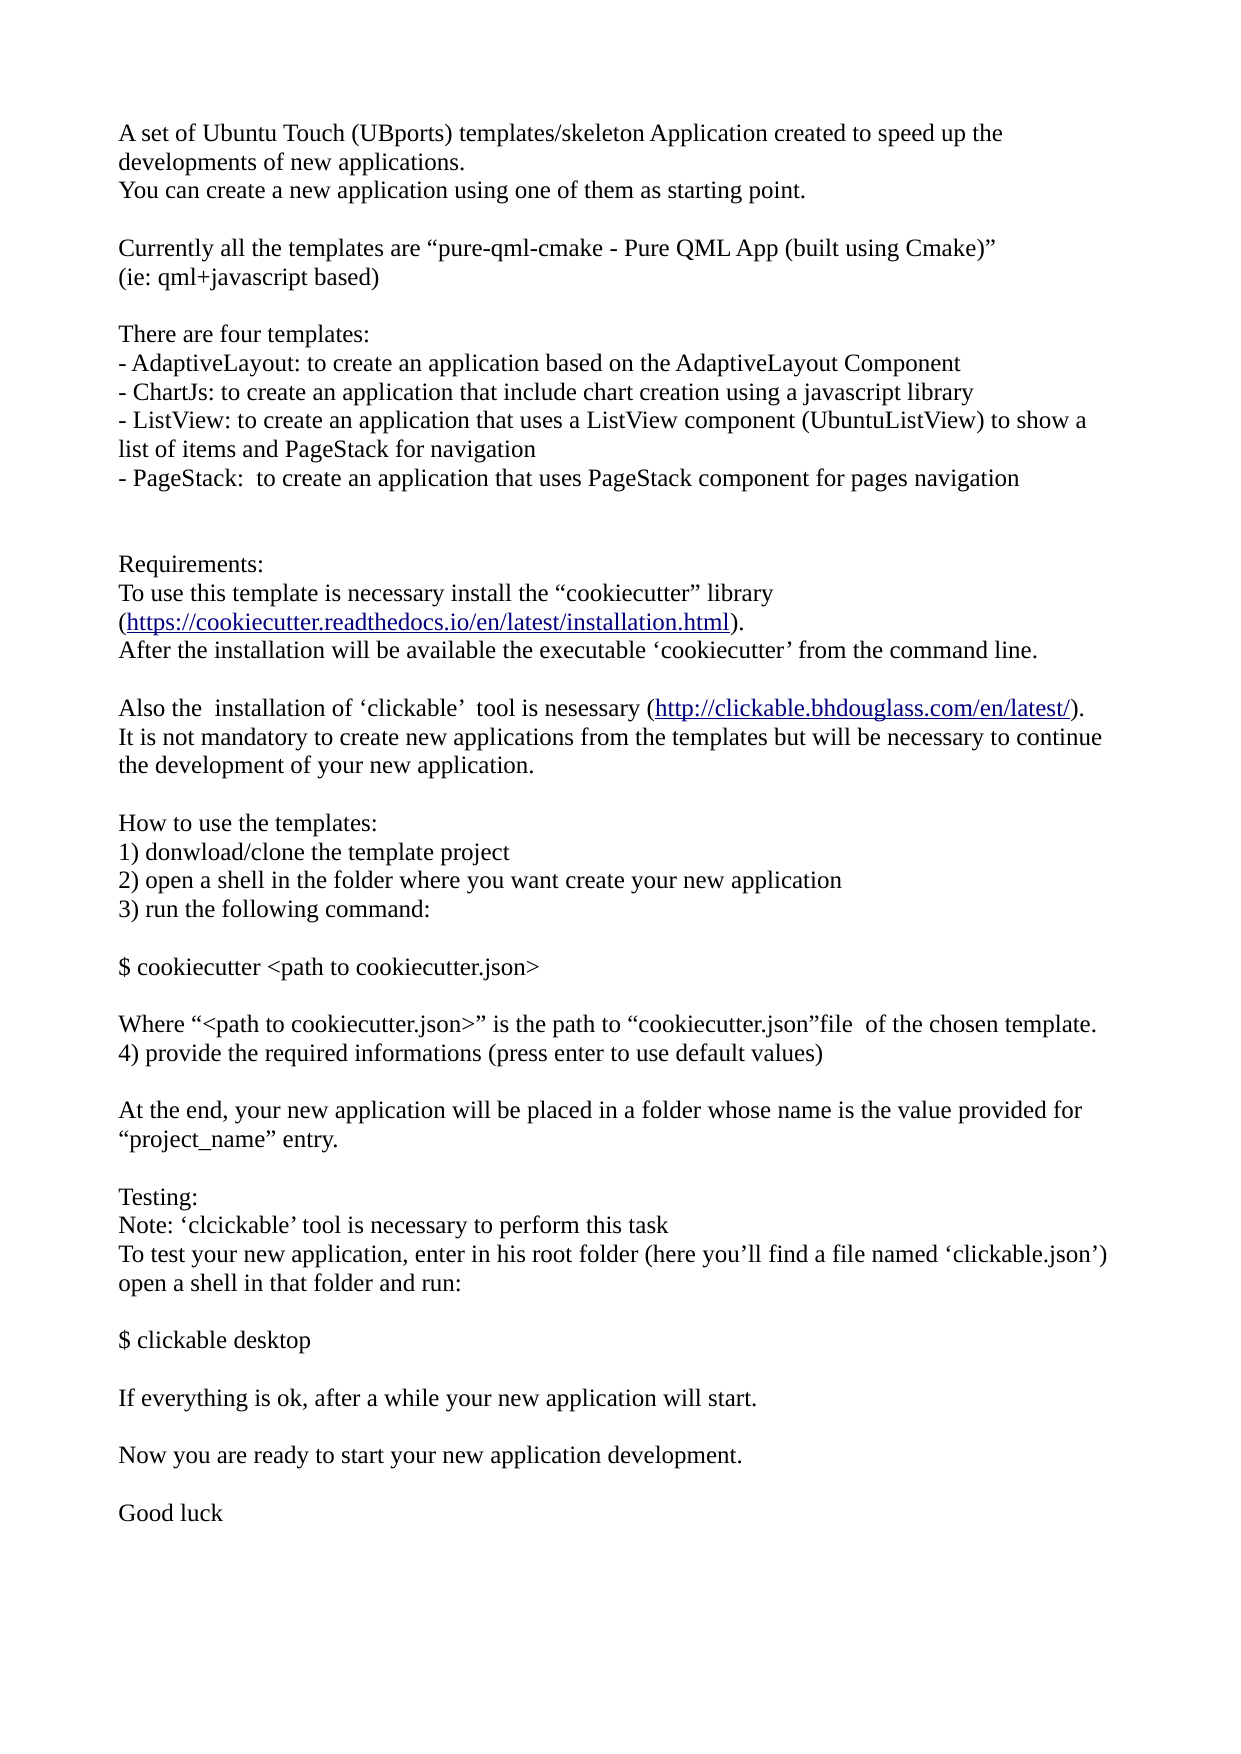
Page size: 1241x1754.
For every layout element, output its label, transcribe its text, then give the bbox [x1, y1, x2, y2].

text If everything is ok, after a while your new application will start. [118, 1383, 1122, 1412]
text There are four templates: [118, 319, 1122, 348]
text (ie: qml+javascript based) [118, 262, 1122, 291]
text Where “<path to cookiecutter.json>” is the path to “cookiecutter.json”file of the chosen template. [118, 1009, 1122, 1038]
text - AdaptiveLayout: to create an application based on the AdaptiveLayout Component [118, 348, 1122, 377]
text 1) donwload/clone the template project [118, 837, 1122, 866]
text You can create a new application using one of them as starting point. [118, 176, 1122, 204]
text A set of Ubuntu Touch (UBports) templates/skeleton Application created to speed up the developments of new applications. [118, 118, 1122, 176]
text - ListView: to create an application that uses a ListView component (UbuntuListView) to show a list of items and PageStack for navigation [118, 406, 1122, 463]
text 4) provide the required informations (press enter to use default values) [118, 1038, 1122, 1067]
text open a shell in that folder and run: [118, 1268, 1122, 1297]
text After the installation will be available the executable ‘cookiecutter’ from the command line. [118, 636, 1122, 664]
text At the end, your new application will be placed in a folder whose name is the value provided for “project_name” entry. [118, 1096, 1122, 1153]
text 2) open a shell in the folder where you want create your new application [118, 866, 1122, 894]
text Also the installation of ‘clickable’ tool is nesessary (http://clickable.bhdouglass.com/en/latest/). [118, 693, 1122, 722]
text How to use the templates: [118, 808, 1122, 837]
text It is not mandatory to create new applications from the templates but will be necessary to continue the development of your new application. [118, 722, 1122, 779]
text Testing: [118, 1182, 1122, 1211]
text Note: ‘clcickable’ tool is necessary to perform this task [118, 1211, 1122, 1239]
text To test your new application, enter in his root folder (here you’ll find a file named ‘clickable.json’) [118, 1239, 1122, 1268]
text To use this template is necessary install the “cookiecutter” library (https://cookiecutter.readthedocs.io/en/latest/installation.html). [118, 578, 1122, 636]
text Currently all the templates are “pure-qml-cmake - Pure QML App (built using Cmake)” [118, 233, 1122, 262]
text - ChartJs: to create an application that include chart creation using a javascript library [118, 377, 1122, 406]
text $ cookiecutter <path to cookiecutter.json> [118, 952, 1122, 981]
text 3) run the following command: [118, 894, 1122, 923]
text $ clickable desktop [118, 1326, 1122, 1354]
text - PageStack: to create an application that uses PageStack component for pages navigation [118, 463, 1122, 492]
text Requirements: [118, 549, 1122, 578]
text Now you are ready to start your new application development. [118, 1441, 1122, 1469]
text Good luck [118, 1498, 1122, 1527]
